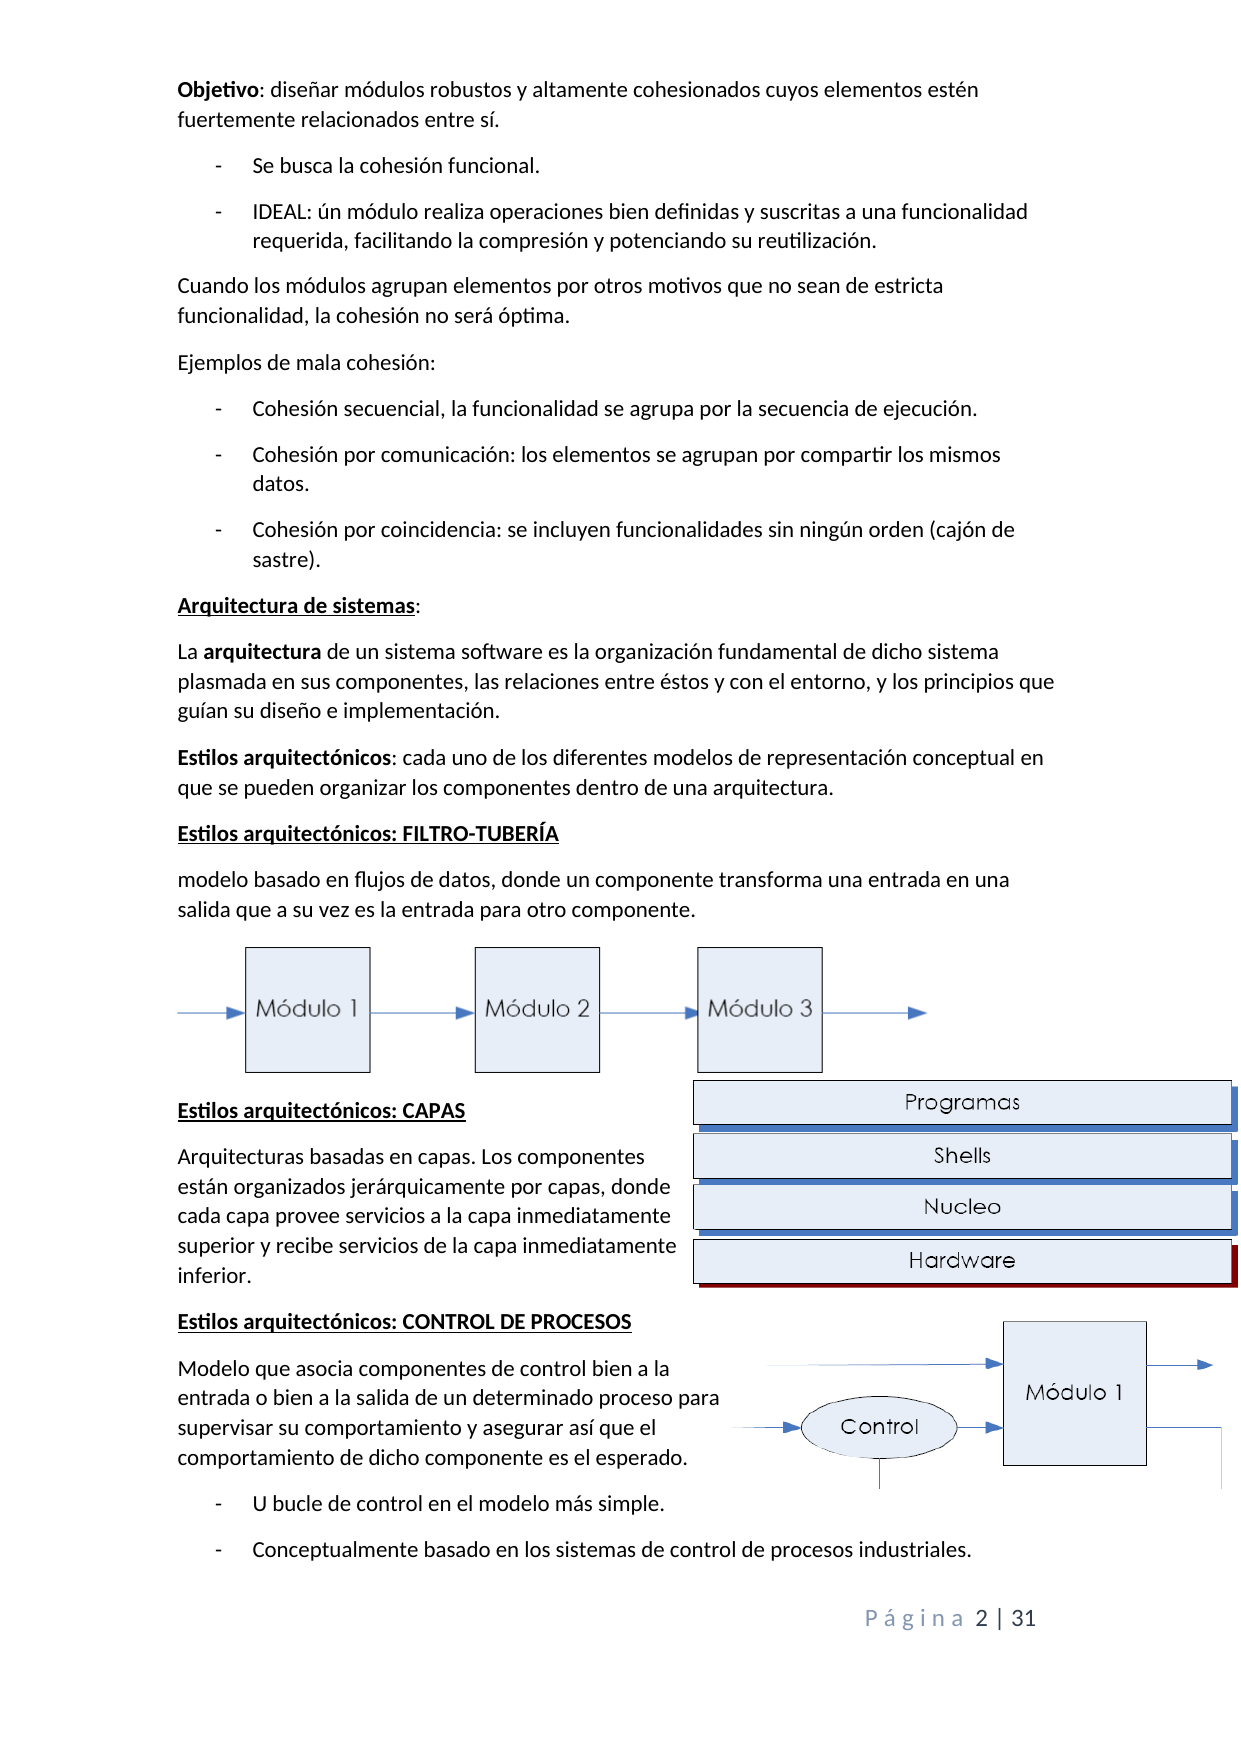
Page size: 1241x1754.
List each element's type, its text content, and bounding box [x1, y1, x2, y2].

text modelo basado en flujos de datos, donde un componente transforma una entrada en una salida que a su vez es la entrada para otro componente. [177, 865, 1063, 923]
list Cohesión por comunicación: los elementos se agrupan por compartir los mismos datos. [215, 440, 1063, 497]
list Conceptualmente basado en los sistemas de control de procesos industriales. [215, 1535, 1063, 1563]
text La arquitectura de un sistema software es la organización fundamental de dicho sistema plasmada en sus componentes, las relaciones entre éstos y con el entorno, y los principios que guían su diseño e implementación. [177, 637, 1063, 724]
text Arquitecturas basadas en capas. Los componentes están organizados jerárquicamente por capas, donde cada capa provee servicios a la capa inmediatamente superior y recibe servicios de la capa inmediatamente inferior. [177, 1142, 1063, 1289]
text Estilos arquitectónicos: CONTROL DE PROCESOS [177, 1307, 1063, 1335]
list Cohesión secuencial, la funcionalidad se agrupa por la secuencia de ejecución. [215, 394, 1063, 422]
text Cuando los módulos agrupan elementos por otros motivos que no sean de estricta funcionalidad, la cohesión no será óptima. [177, 272, 1063, 329]
list U bucle de control en el modelo más simple. [215, 1489, 1063, 1517]
text Ejemplos de mala cohesión: [177, 348, 1063, 376]
text Objetivo: diseñar módulos robustos y altamente cohesionados cuyos elementos estén fuertemente relacionados entre sí. [177, 75, 1063, 133]
text Estilos arquitectónicos: CAPAS [177, 1096, 691, 1124]
text Estilos arquitectónicos: FILTRO-TUBERÍA [177, 819, 1063, 847]
list IDEAL: ún módulo realiza operaciones bien definidas y suscritas a una funcionalidad requerida, facilitando la compresión y potenciando su reutilización. [215, 197, 1063, 254]
text Estilos arquitectónicos: cada uno de los diferentes modelos de representación conceptual en que se pueden organizar los componentes dentro de una arquitectura. [177, 743, 1063, 801]
text Arquitectura de sistemas: [177, 591, 1063, 619]
list Se busca la cohesión funcional. [215, 151, 1063, 179]
text Modelo que asocia componentes de control bien a la entrada o bien a la salida de un determinado proceso para supervisar su comportamiento y asegurar así que el comportamiento de dicho componente es el esperado. [177, 1354, 1001, 1471]
list Cohesión por coincidencia: se incluyen funcionalidades sin ningún orden (cajón de sastre). [215, 515, 1063, 573]
